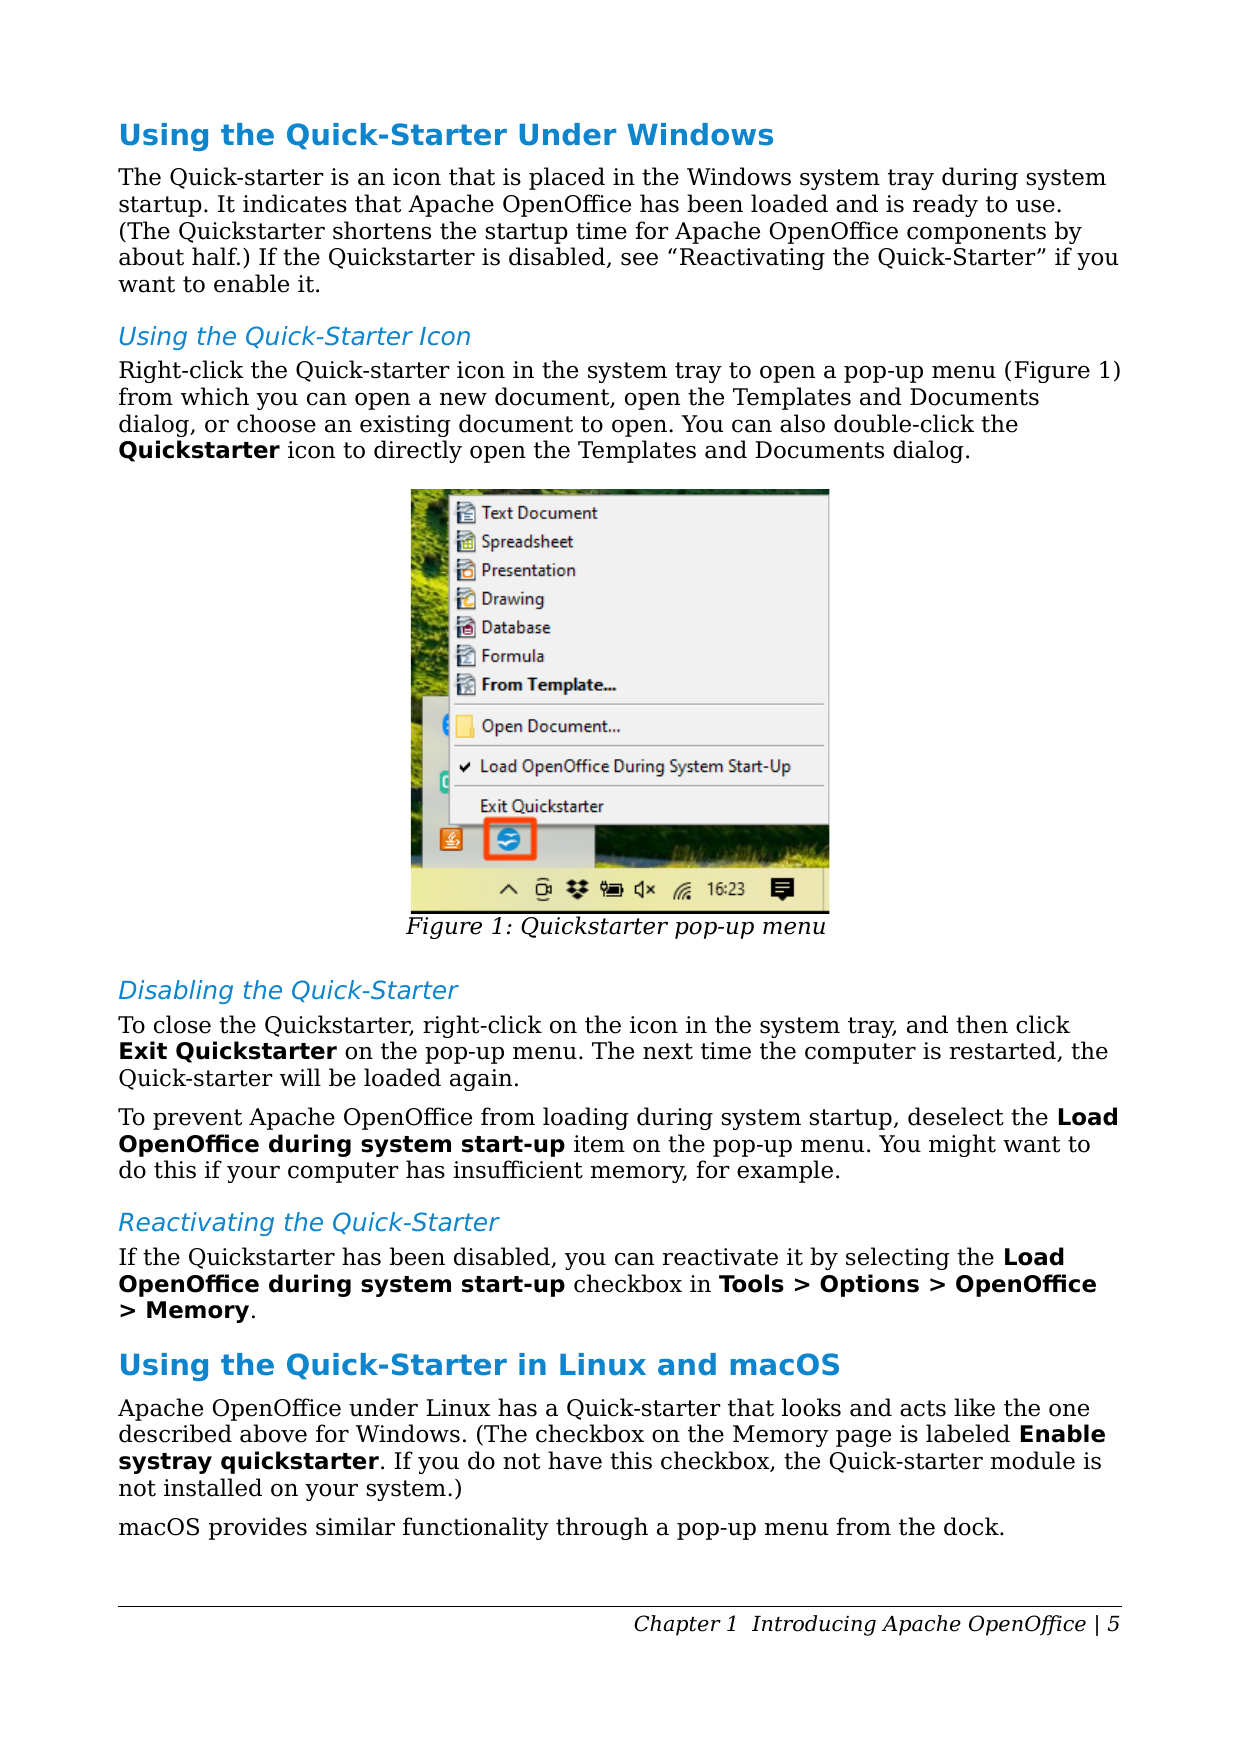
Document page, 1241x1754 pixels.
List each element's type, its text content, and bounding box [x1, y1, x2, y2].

text Right-click the Quick-starter icon in the system tray to open a pop-up menu (Figure 1) from which you can open a new document, open the Templates and Documents dialog, or choose an existing document to open. You can also double-click the Quickstarter icon to directly open the Templates and Documents dialog. [118, 358, 1122, 464]
subtitle Reactivating the Quick-Starter [118, 1208, 1122, 1238]
subtitle Using the Quick-Starter Under Windows [118, 118, 1122, 152]
subtitle Using the Quick-Starter in Linux and macOS [118, 1348, 1122, 1382]
text If the Quickstarter has been disabled, you can reactivate it by selecting the Load OpenOffice during system start-up checkbox in Tools > Options > OpenOffice > Memory. [118, 1244, 1122, 1324]
text To prevent Apache OpenOffice from loading during system startup, deselect the Load OpenOffice during system start-up item on the pop-up menu. You might want to do this if your computer has insufficient memory, for example. [118, 1104, 1122, 1184]
text To close the Quickstarter, right-click on the icon in the system tray, and then click Exit Quickstarter on the pop-up menu. The next time the computer is restarted, the Quick-starter will be loaded again. [118, 1012, 1122, 1092]
text Apache OpenOffice under Linux has a Quick-starter that looks and acts like the one described above for Windows. (The checkbox on the Memory page is labeled Enable systray quickstarter. If you do not have this checkbox, the Quick-starter module is not installed on your system.) [118, 1395, 1122, 1501]
text The Quick-starter is an icon that is placed in the Windows system tray during system startup. It indicates that Apache OpenOffice has been loaded and is ready to use. (The Quickstarter shortens the startup time for Apache OpenOffice components by about half.) If the Quickstarter is disabled, see “Reactivating the Quick-Starter” if you want to enable it. [118, 164, 1122, 298]
picture [410, 489, 830, 914]
subtitle Disabling the Quick-Starter [118, 976, 1122, 1005]
subtitle Using the Quick-Starter Icon [118, 322, 1122, 351]
text Figure 1: Quickstarter pop-up menu [406, 489, 834, 940]
text macOS provides similar functionality through a pop-up menu from the dock. [118, 1514, 1122, 1541]
